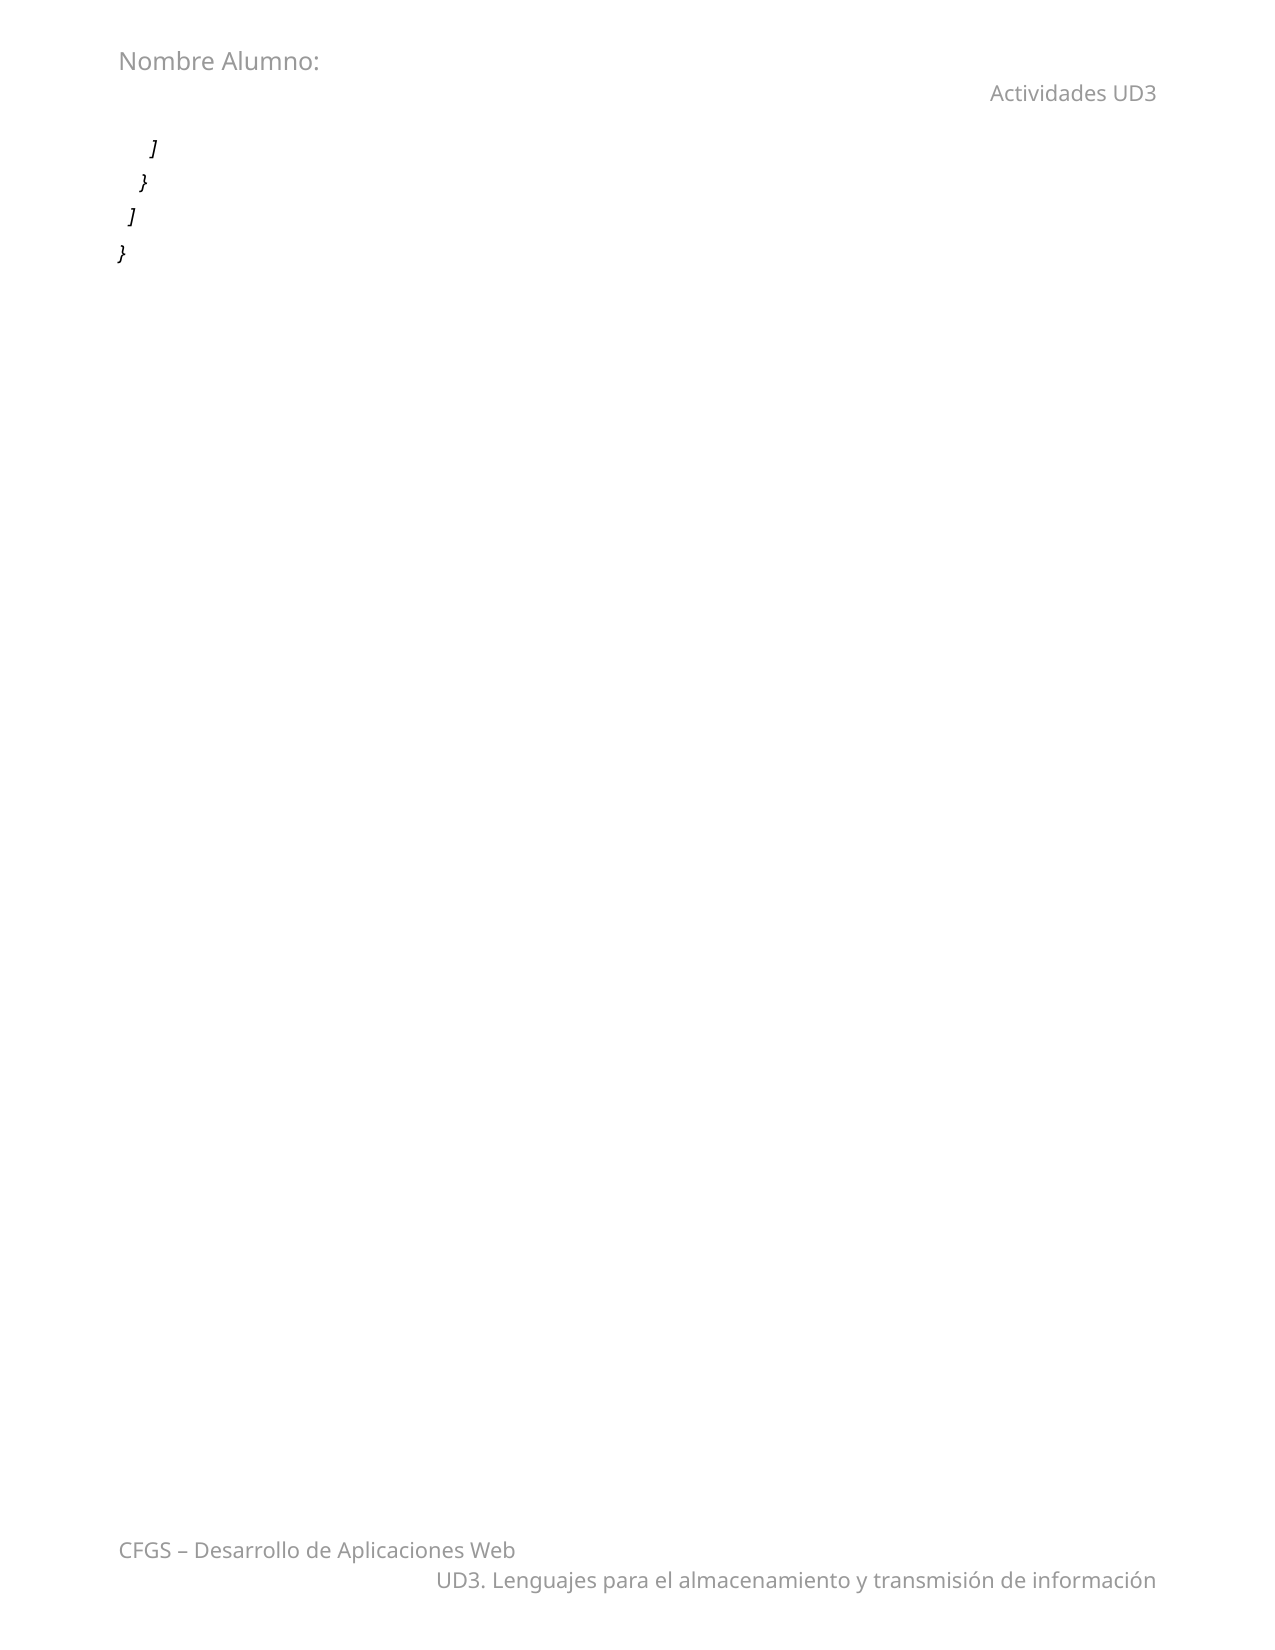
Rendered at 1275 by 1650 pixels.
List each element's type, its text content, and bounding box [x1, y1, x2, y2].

text } [118, 238, 1157, 300]
text ] } ] [118, 133, 1157, 229]
